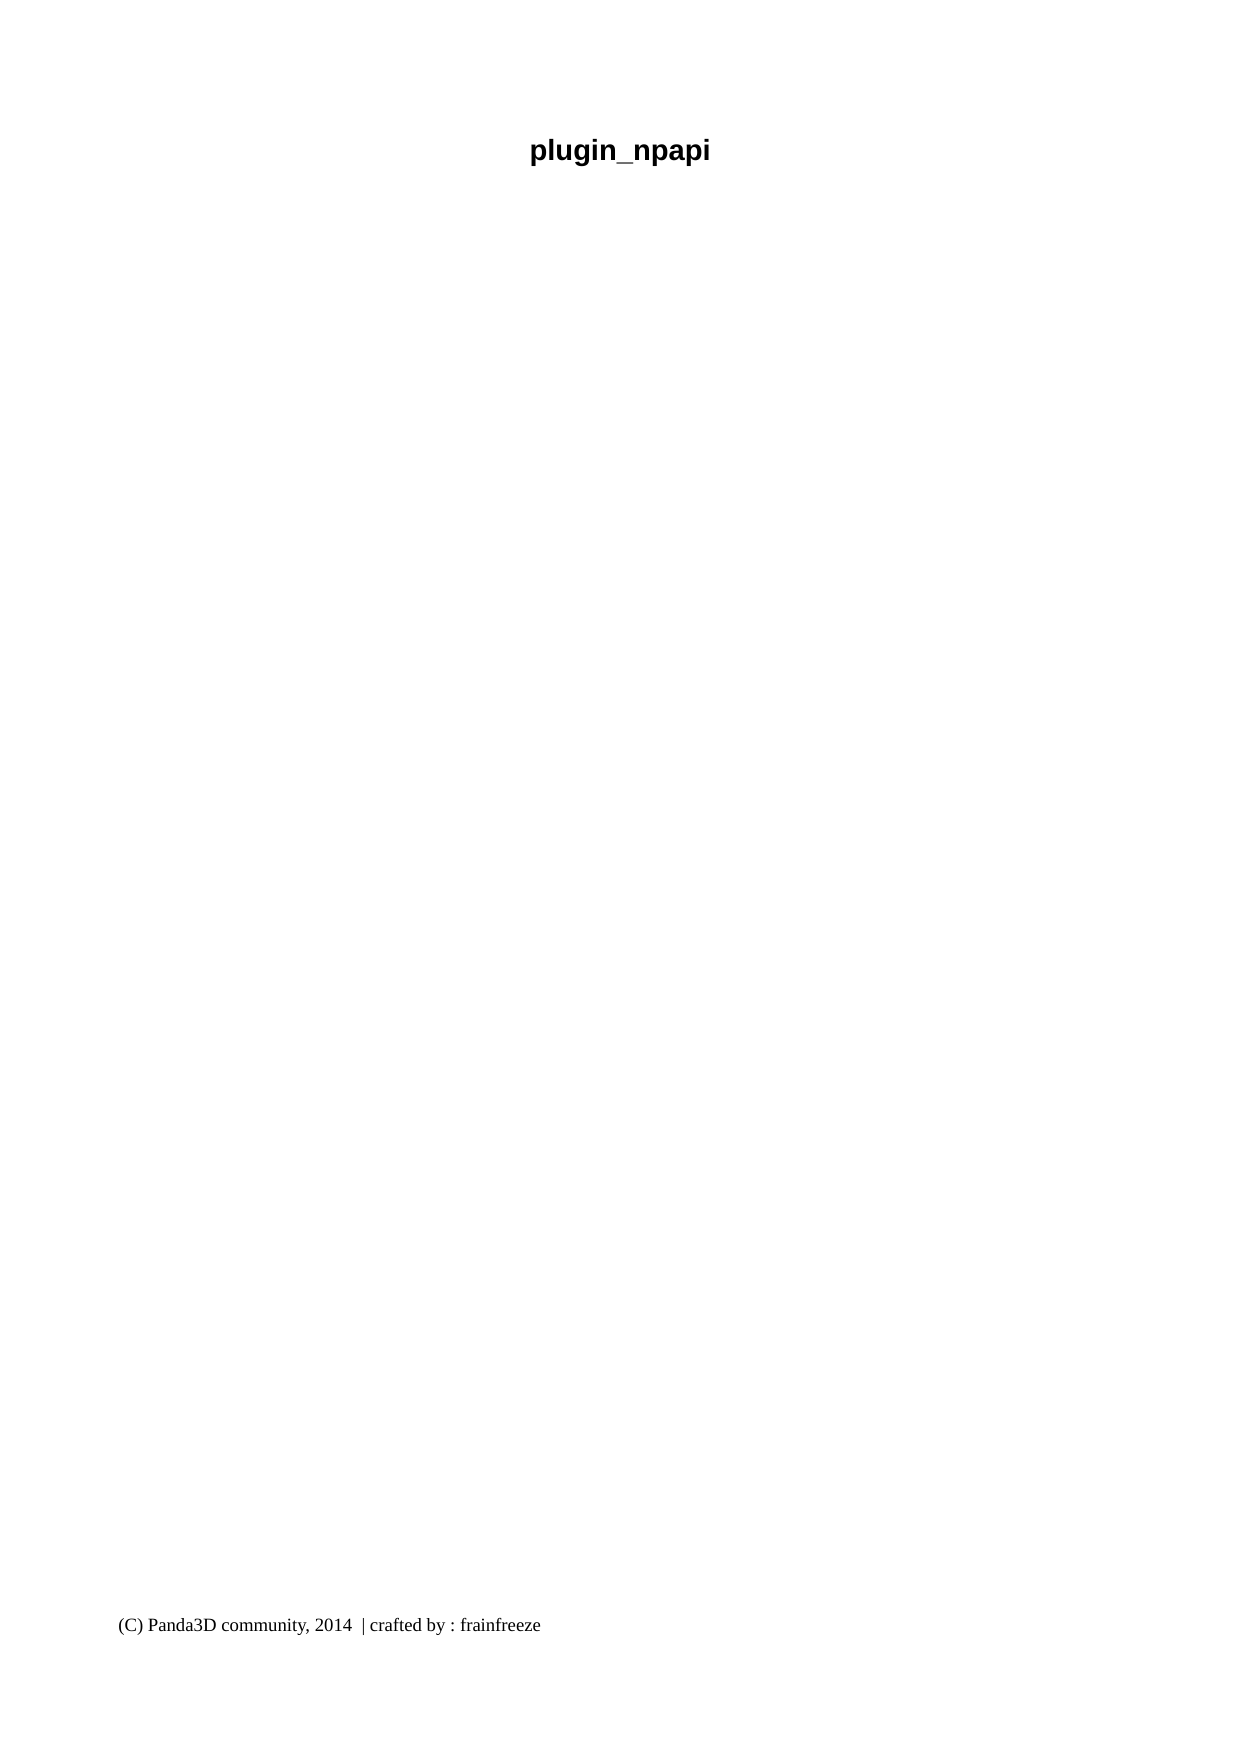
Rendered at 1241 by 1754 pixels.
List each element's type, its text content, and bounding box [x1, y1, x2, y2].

subtitle plugin_npapi [118, 133, 1122, 166]
